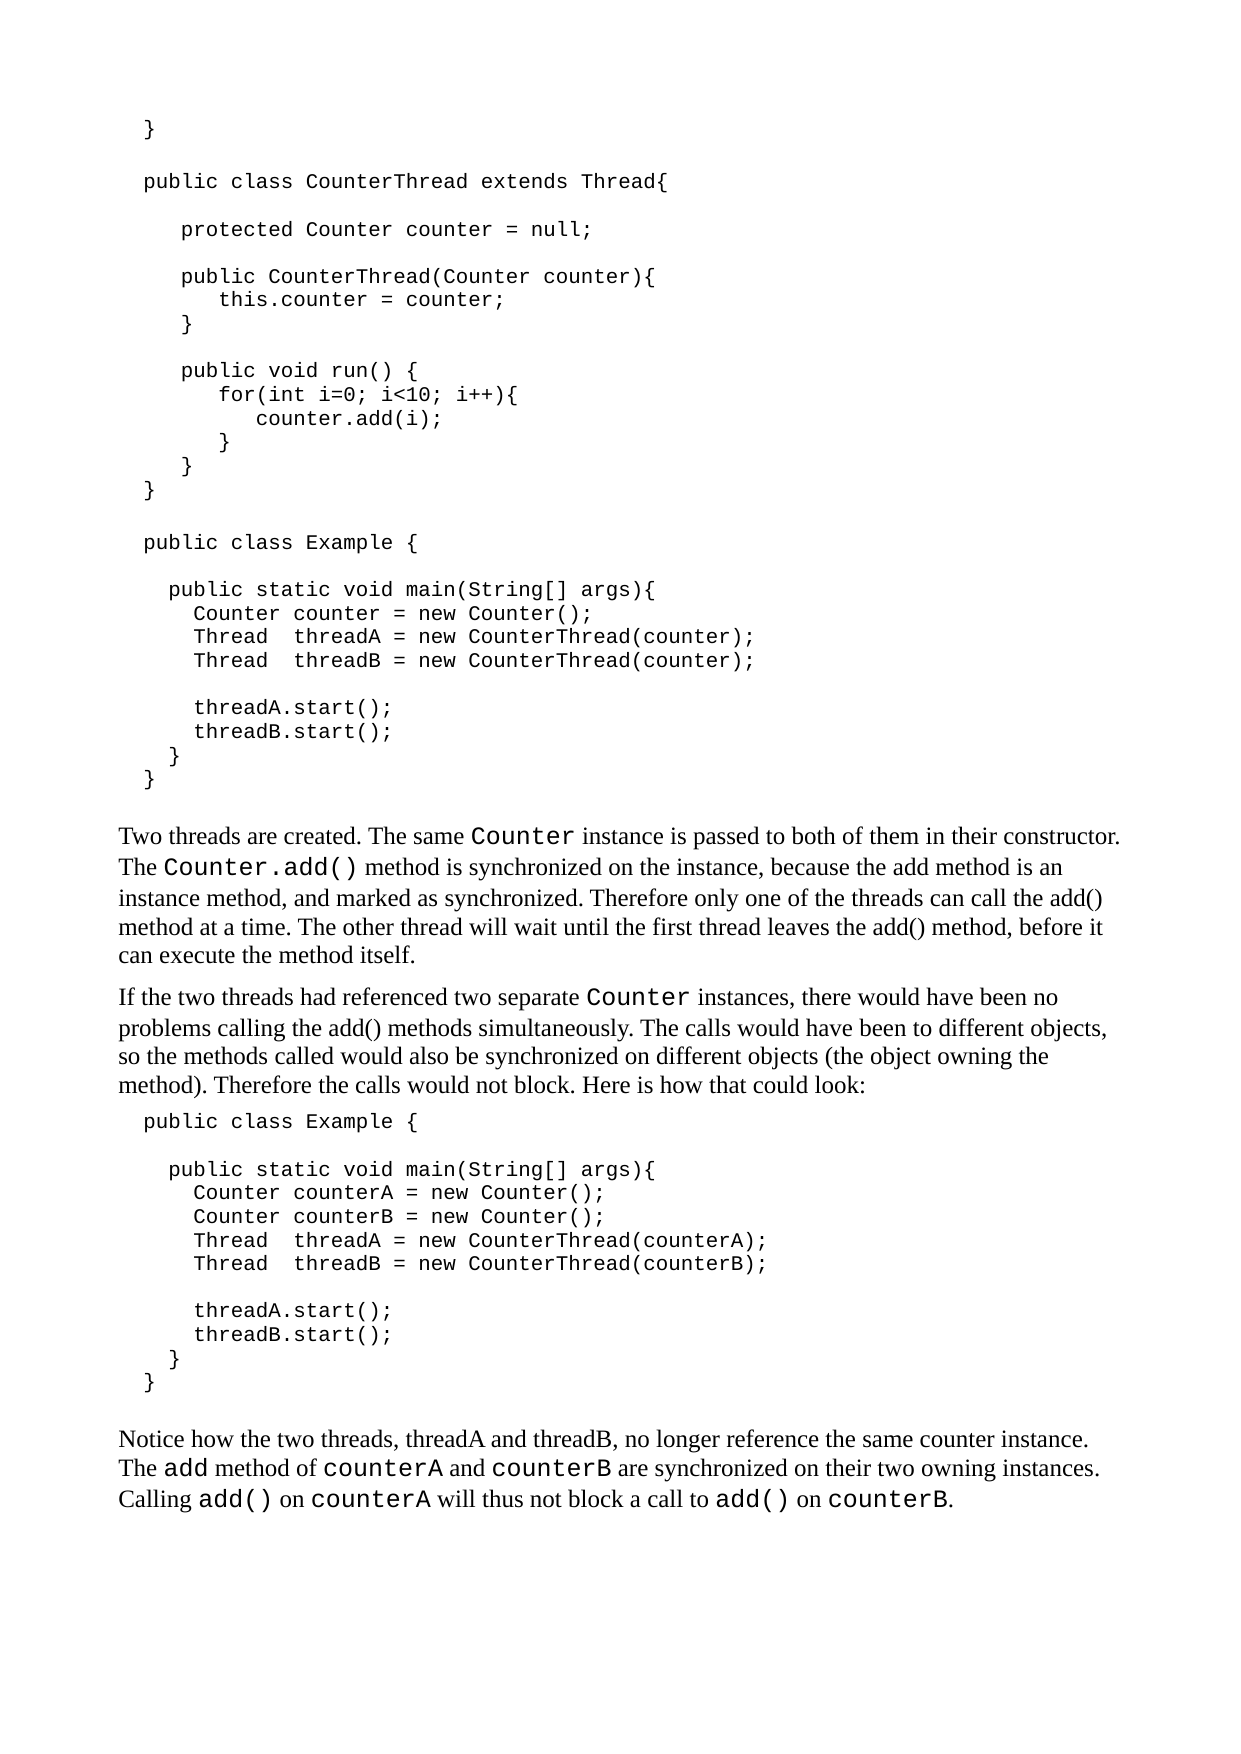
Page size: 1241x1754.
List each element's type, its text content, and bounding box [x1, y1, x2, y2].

text this.counter = counter; [118, 289, 1122, 313]
text public static void main(String[] args){ [118, 1159, 1122, 1182]
text Thread threadB = new CounterThread(counterB); [118, 1253, 1122, 1277]
text threadB.start(); [118, 721, 1122, 744]
text } [118, 118, 1122, 142]
text Counter counterA = new Counter(); [118, 1182, 1122, 1206]
text Thread threadA = new CounterThread(counterA); [118, 1229, 1122, 1253]
text threadA.start(); [118, 697, 1122, 721]
text Two threads are created. The same Counter instance is passed to both of them in their constructor. The Counter.add() method is synchronized on the instance, because the add method is an instance method, and marked as synchronized. Therefore only one of the threads can call the add() method at a time. The other thread will wait until the first thread leaves the add() method, before it can execute the method itself. [118, 821, 1122, 969]
text Notice how the two threads, threadA and threadB, no longer reference the same counter instance. The add method of counterA and counterB are synchronized on their two owning instances. Calling add() on counterA will thus not block a call to add() on counterB. [118, 1424, 1122, 1515]
text threadB.start(); [118, 1324, 1122, 1348]
text public class Example { [118, 532, 1122, 555]
text } [118, 313, 1122, 337]
text } [118, 479, 1122, 502]
text for(int i=0; i<10; i++){ [118, 384, 1122, 408]
text public void run() { [118, 360, 1122, 384]
text protected Counter counter = null; [118, 218, 1122, 242]
text } [118, 1348, 1122, 1371]
text } [118, 744, 1122, 768]
text public class CounterThread extends Thread{ [118, 171, 1122, 195]
text Thread threadB = new CounterThread(counter); [118, 650, 1122, 674]
text } [118, 1371, 1122, 1395]
text threadA.start(); [118, 1301, 1122, 1324]
text } [118, 768, 1122, 792]
text Thread threadA = new CounterThread(counter); [118, 626, 1122, 650]
text } [118, 431, 1122, 455]
text Counter counter = new Counter(); [118, 603, 1122, 626]
text counter.add(i); [118, 408, 1122, 431]
text public static void main(String[] args){ [118, 579, 1122, 603]
text Counter counterB = new Counter(); [118, 1206, 1122, 1229]
text public class Example { [118, 1111, 1122, 1135]
text public CounterThread(Counter counter){ [118, 266, 1122, 289]
text If the two threads had referenced two separate Counter instances, there would have been no problems calling the add() methods simultaneously. The calls would have been to different objects, so the methods called would also be synchronized on different objects (the object owning the method). Therefore the calls would not block. Here is how that could look: [118, 982, 1122, 1099]
text } [118, 455, 1122, 479]
